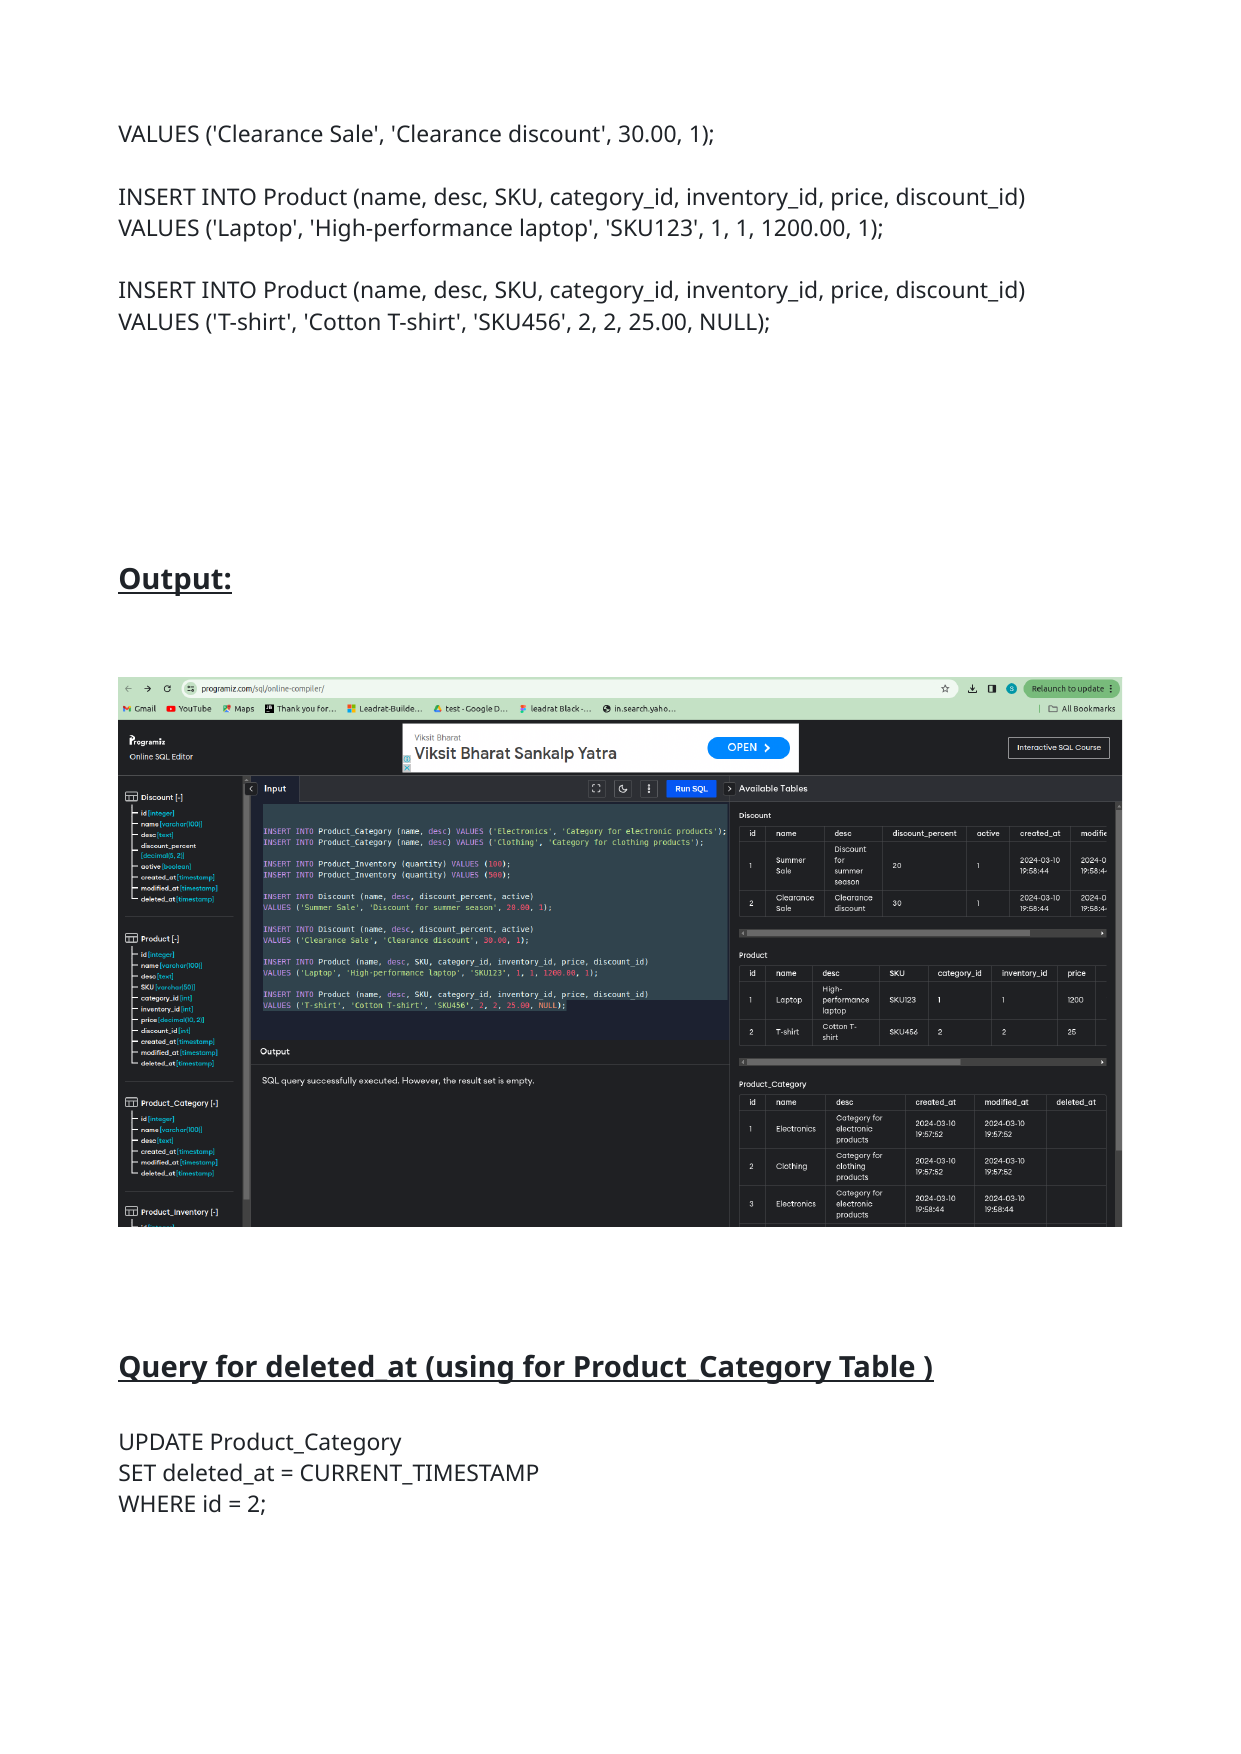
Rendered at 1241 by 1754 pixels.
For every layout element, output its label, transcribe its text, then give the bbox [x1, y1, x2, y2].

text INSERT INTO Product (name, desc, SKU, category_id, inventory_id, price, discount_id) [118, 181, 1122, 212]
text Output: [118, 558, 1122, 598]
text VALUES ('Clearance Sale', 'Clearance discount', 30.00, 1); [118, 118, 1122, 149]
text Query for deleted_at (using for Product_Category Table ) [118, 1346, 1122, 1386]
text WHERE id = 2; [118, 1488, 1122, 1519]
text INSERT INTO Product (name, desc, SKU, category_id, inventory_id, price, discount_id) [118, 274, 1122, 306]
text SET deleted_at = CURRENT_TIMESTAMP [118, 1457, 1122, 1488]
text VALUES ('Laptop', 'High-performance laptop', 'SKU123', 1, 1, 1200.00, 1); [118, 212, 1122, 243]
text VALUES ('T-shirt', 'Cotton T-shirt', 'SKU456', 2, 2, 25.00, NULL); [118, 306, 1122, 337]
picture [118, 677, 1123, 1227]
text UPDATE Product_Category [118, 1425, 1122, 1457]
